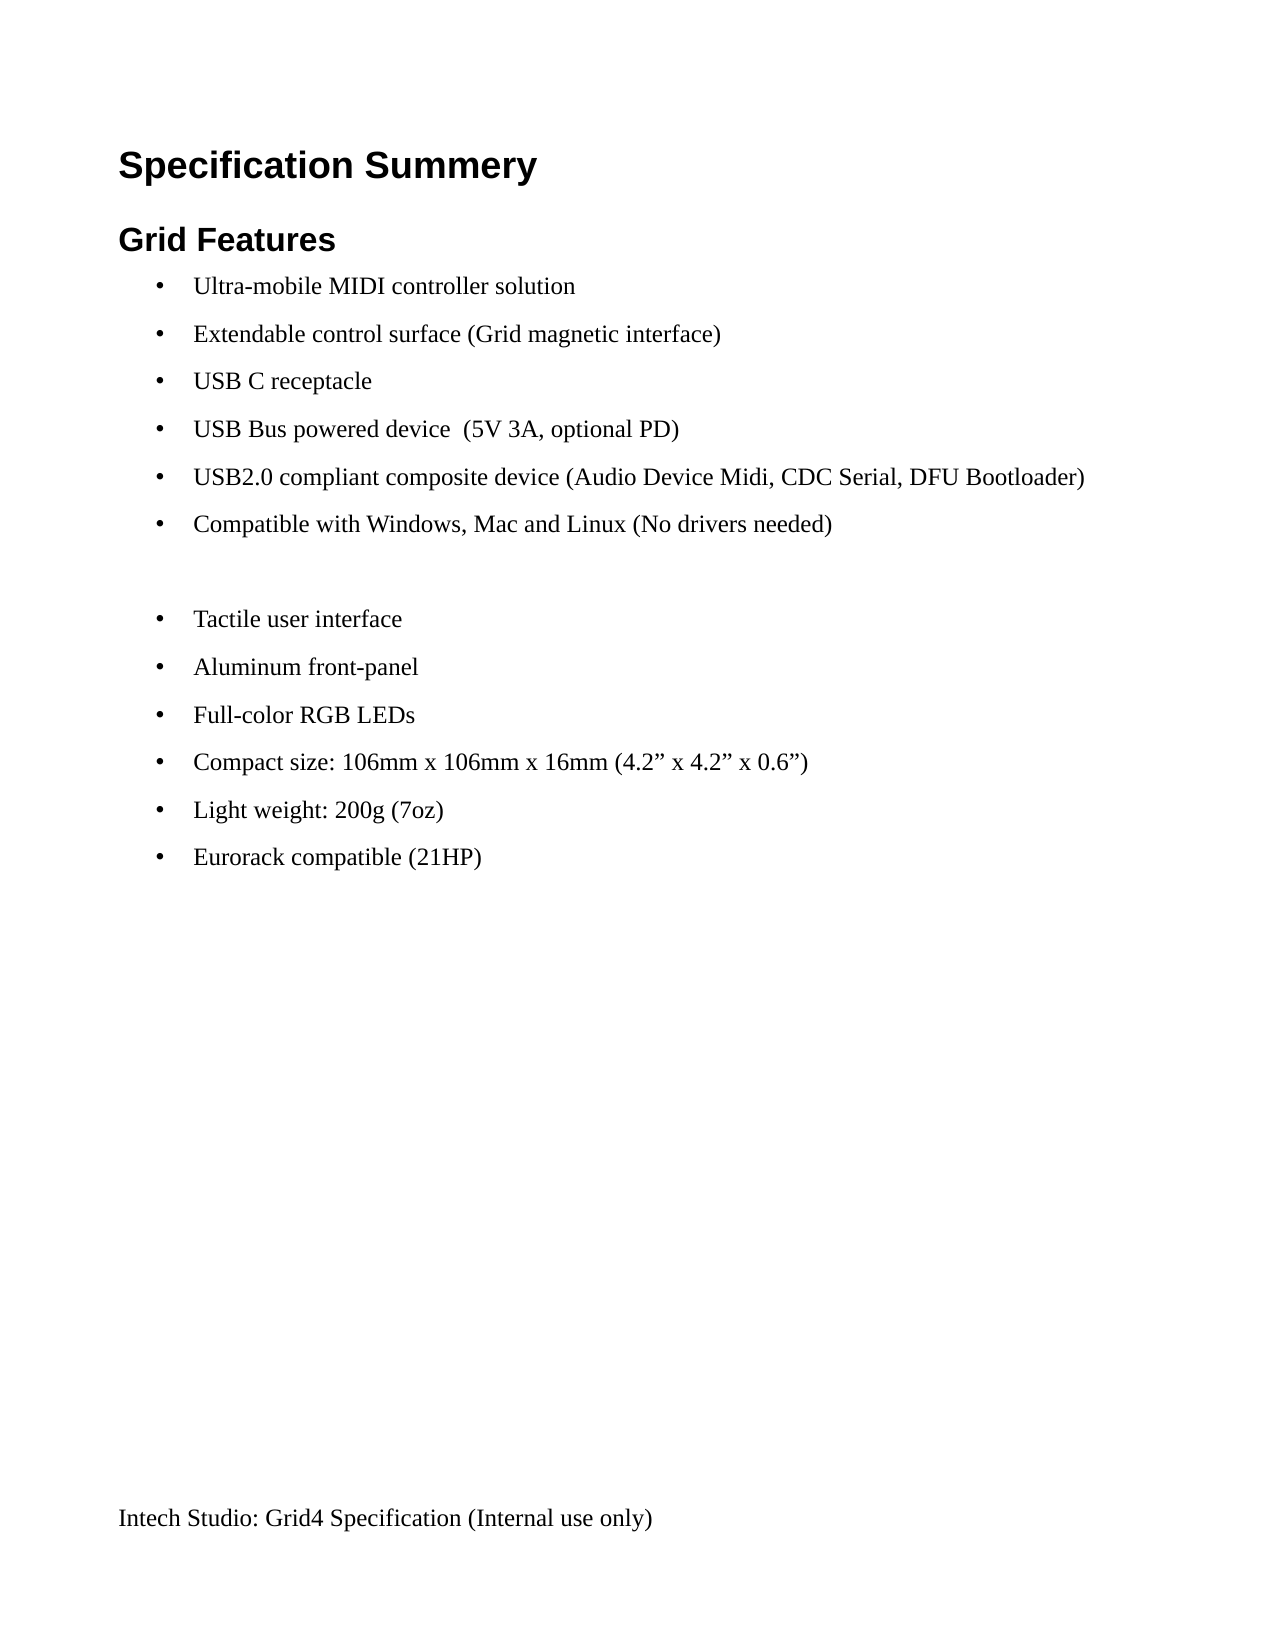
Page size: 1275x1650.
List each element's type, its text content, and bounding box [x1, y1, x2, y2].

list USB Bus powered device (5V 3A, optional PD) [156, 414, 1157, 443]
list Compatible with Windows, Mac and Linux (No drivers needed) [156, 509, 1157, 538]
list Eurorack compatible (21HP) [156, 842, 1157, 871]
list USB C receptacle [156, 366, 1157, 395]
list Full-color RGB LEDs [156, 700, 1157, 728]
list USB2.0 compliant composite device (Audio Device Midi, CDC Serial, DFU Bootloader) [156, 462, 1157, 490]
list Ultra-mobile MIDI controller solution [156, 271, 1157, 300]
subtitle Specification Summery [118, 143, 1157, 187]
subtitle Grid Features [118, 220, 1157, 259]
list Light weight: 200g (7oz) [156, 795, 1157, 824]
list Compact size: 106mm x 106mm x 16mm (4.2” x 4.2” x 0.6”) [156, 747, 1157, 776]
list Aluminum front-panel [156, 652, 1157, 681]
list Tactile user interface [156, 604, 1157, 633]
list Extendable control surface (Grid magnetic interface) [156, 319, 1157, 348]
